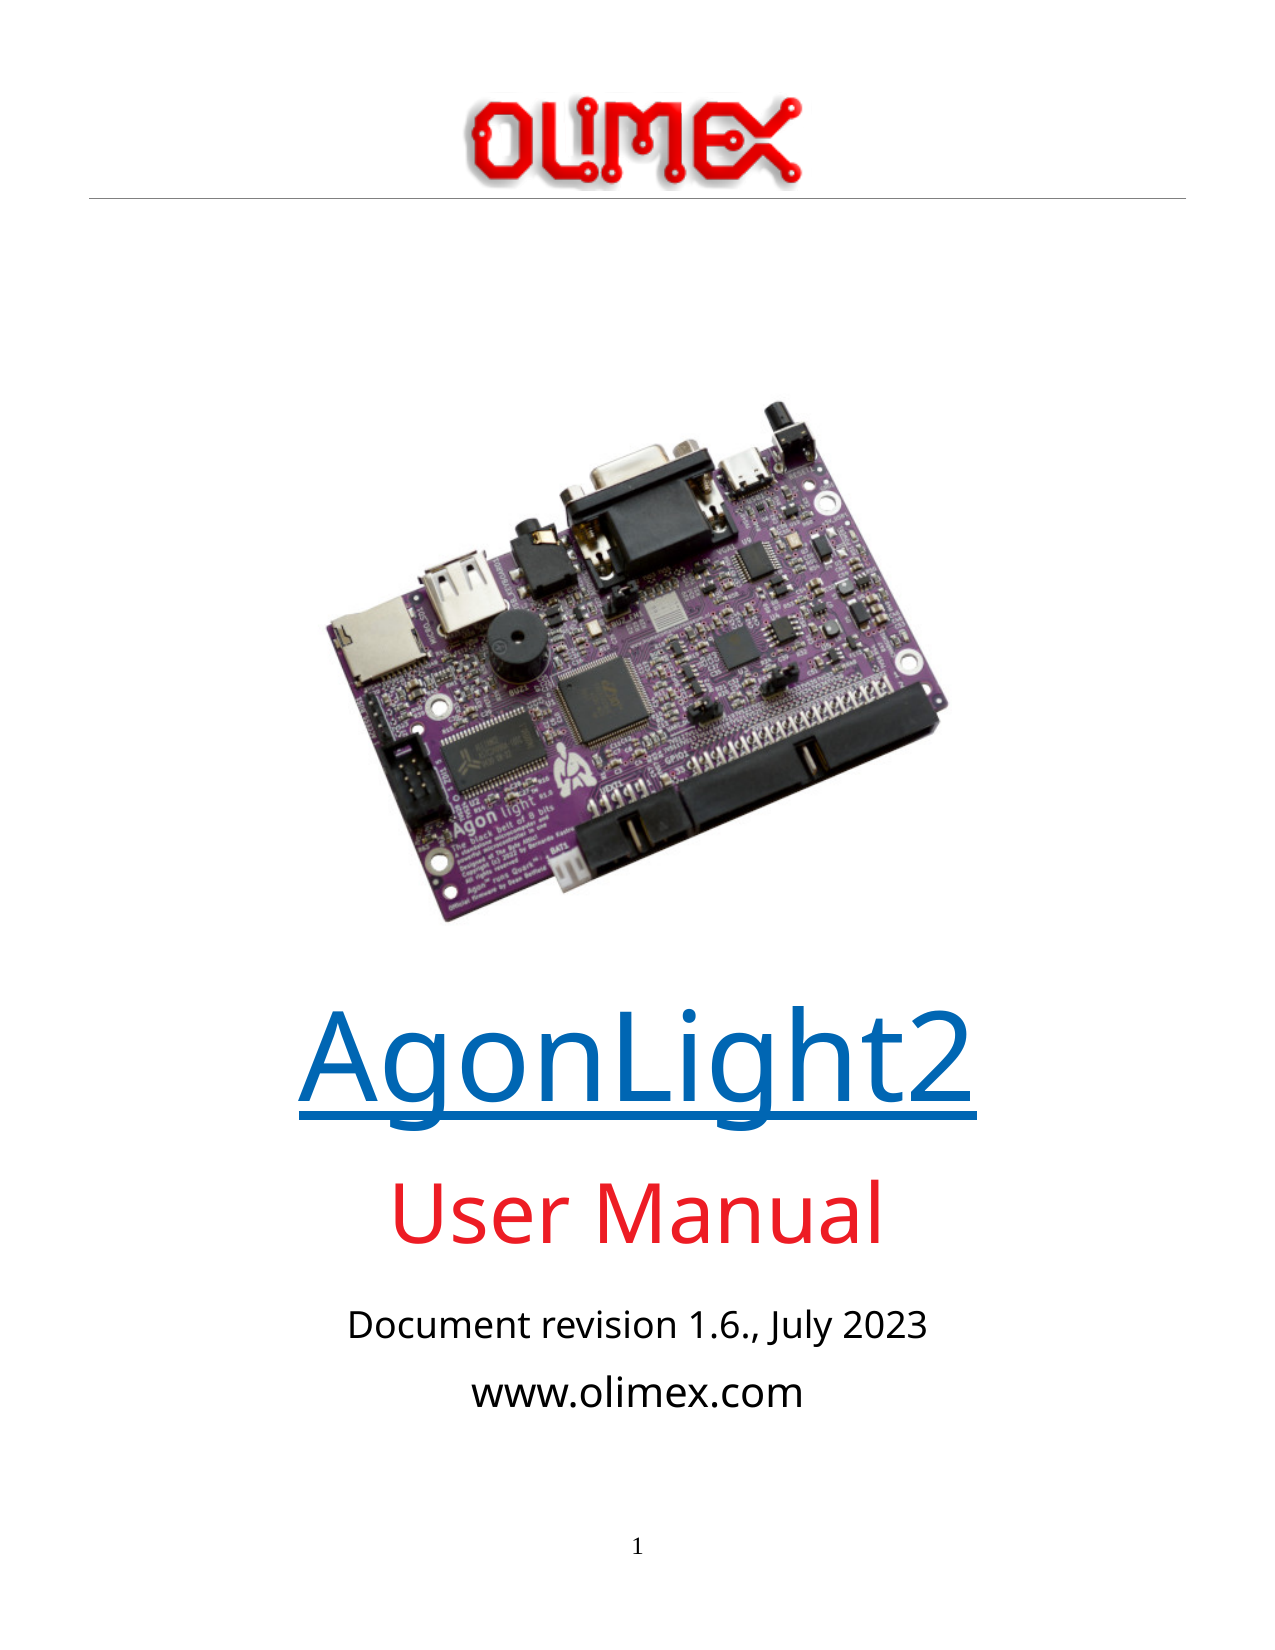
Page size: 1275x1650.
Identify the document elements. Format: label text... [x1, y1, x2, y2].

text www.olimex.com [88, 1352, 1186, 1421]
text AgonLight2 [88, 371, 1186, 1127]
text User Manual [88, 1142, 1186, 1269]
text Document revision 1.6., July 2023 [88, 1283, 1186, 1352]
picture [298, 323, 977, 1001]
picture [450, 88, 826, 191]
